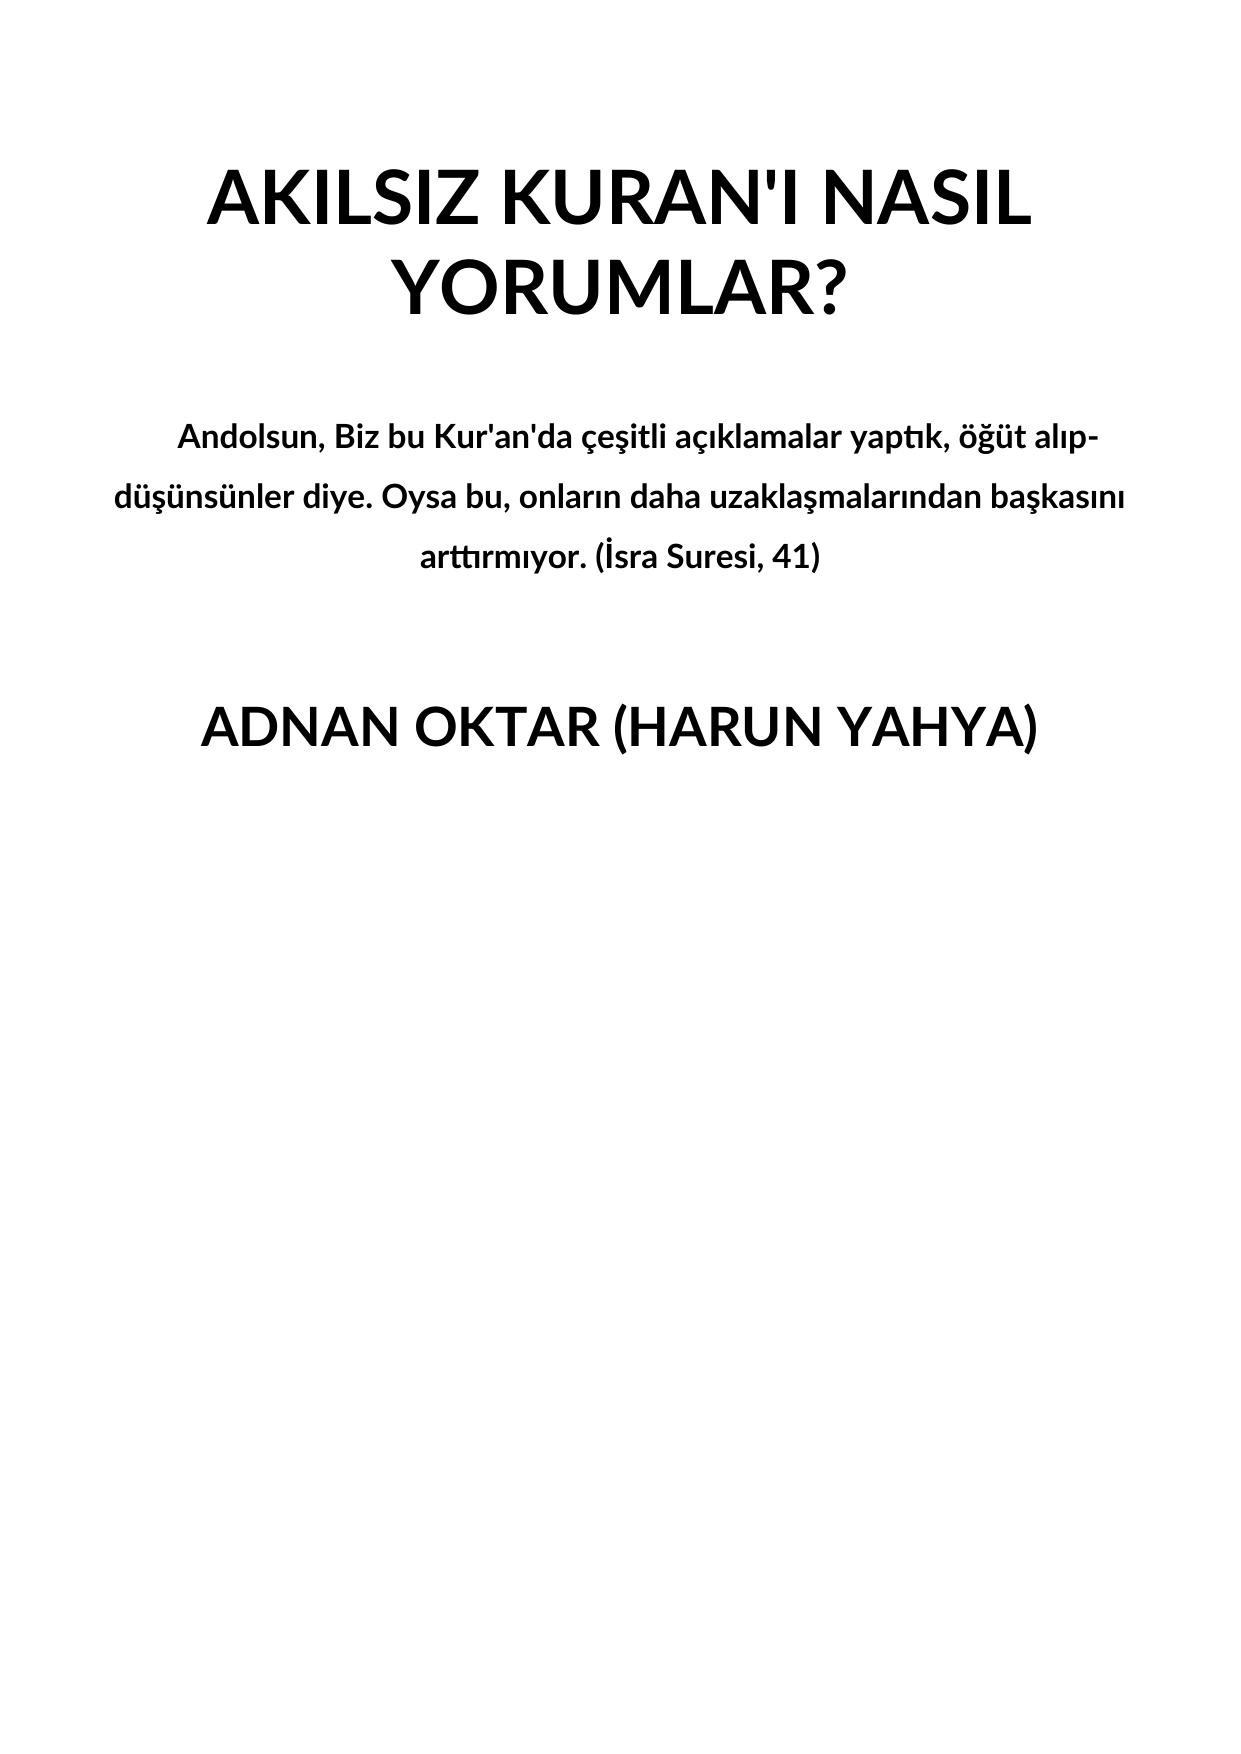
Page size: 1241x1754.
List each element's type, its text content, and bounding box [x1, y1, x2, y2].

subtitle AKILSIZ KURAN'I NASIL YORUMLAR? [75, 150, 1165, 330]
text ADNAN OKTAR (HARUN YAHYA) [75, 693, 1165, 758]
text Andolsun, Biz bu Kur'an'da çeşitli açıklamalar yaptık, öğüt alıp-düşünsünler diye. Oysa bu, onların daha uzaklaşmalarından başkasını arttırmıyor. (İsra Suresi, 41) [75, 415, 1165, 575]
